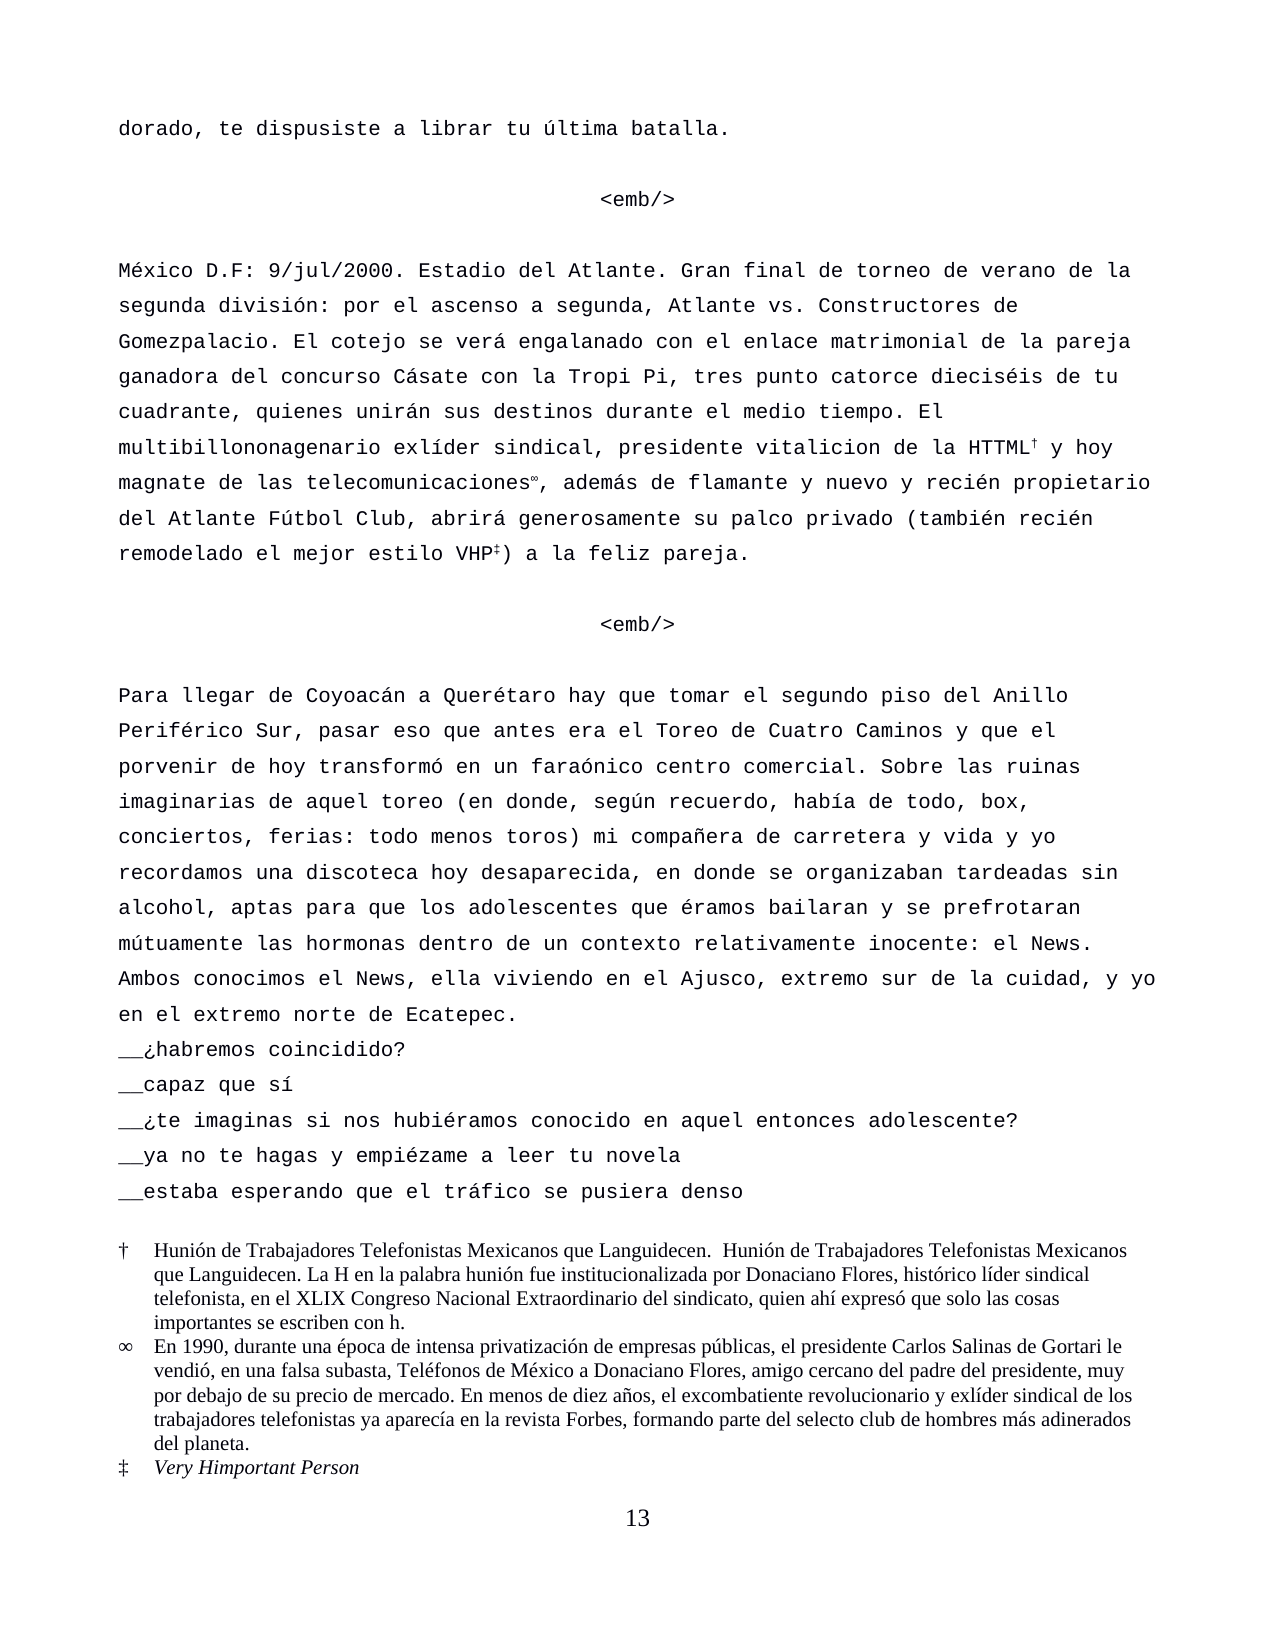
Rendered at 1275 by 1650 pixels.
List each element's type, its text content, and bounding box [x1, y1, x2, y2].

text Very Himportant Person [118, 1455, 1157, 1479]
text México D.F: 9/jul/2000. Estadio del Atlante. Gran final de torneo de verano de la segunda división: por el ascenso a segunda, Atlante vs. Constructores de Gomezpalacio. El cotejo se verá engalanado con el enlace matrimonial de la pareja ganadora del concurso Cásate con la Tropi Pi, tres punto catorce dieciséis de tu cuadrante, quienes unirán sus destinos durante el medio tiempo. El multibillononagenario exlíder sindical, presidente vitalicion de la HTTML y hoy magnate de las telecomunicaciones, además de flamante y nuevo y recién propietario del Atlante Fútbol Club, abrirá generosamente su palco privado (también recién remodelado el mejor estilo VHP) a la feliz pareja. [118, 260, 1157, 567]
text Para llegar de Coyoacán a Querétaro hay que tomar el segundo piso del Anillo Periférico Sur, pasar eso que antes era el Toreo de Cuatro Caminos y que el porvenir de hoy transformó en un faraónico centro comercial. Sobre las ruinas imaginarias de aquel toreo (en donde, según recuerdo, había de todo, box, conciertos, ferias: todo menos toros) mi compañera de carretera y vida y yo recordamos una discoteca hoy desaparecida, en donde se organizaban tardeadas sin alcohol, aptas para que los adolescentes que éramos bailaran y se prefrotaran mútuamente las hormonas dentro de un contexto relativamente inocente: el News. Ambos conocimos el News, ella viviendo en el Ajusco, extremo sur de la cuidad, y yo en el extremo norte de Ecatepec. [118, 685, 1157, 1027]
text En 1990, durante una época de intensa privatización de empresas públicas, el presidente Carlos Salinas de Gortari le vendió, en una falsa subasta, Teléfonos de México a Donaciano Flores, amigo cercano del padre del presidente, muy por debajo de su precio de mercado. En menos de diez años, el excombatiente revolucionario y exlíder sindical de los trabajadores telefonistas ya aparecía en la revista Forbes, formando parte del selecto club de hombres más adinerados del planeta. [118, 1334, 1157, 1455]
text dorado, te dispusiste a librar tu última batalla. [118, 118, 1157, 142]
text __¿habremos coincidido? [118, 1039, 1157, 1063]
text <emb/> [118, 189, 1157, 213]
text Hunión de Trabajadores Telefonistas Mexicanos que Languidecen. Hunión de Trabajadores Telefonistas Mexicanos que Languidecen. La H en la palabra hunión fue institucionalizada por Donaciano Flores, histórico líder sindical telefonista, en el XLIX Congreso Nacional Extraordinario del sindicato, quien ahí expresó que solo las cosas importantes se escriben con h. [118, 1238, 1157, 1334]
text __capaz que sí [118, 1074, 1157, 1098]
text <emb/> [118, 614, 1157, 638]
text __estaba esperando que el tráfico se pusiera denso [118, 1181, 1157, 1204]
text __¿te imaginas si nos hubiéramos conocido en aquel entonces adolescente? [118, 1110, 1157, 1133]
text __ya no te hagas y empiézame a leer tu novela [118, 1145, 1157, 1169]
